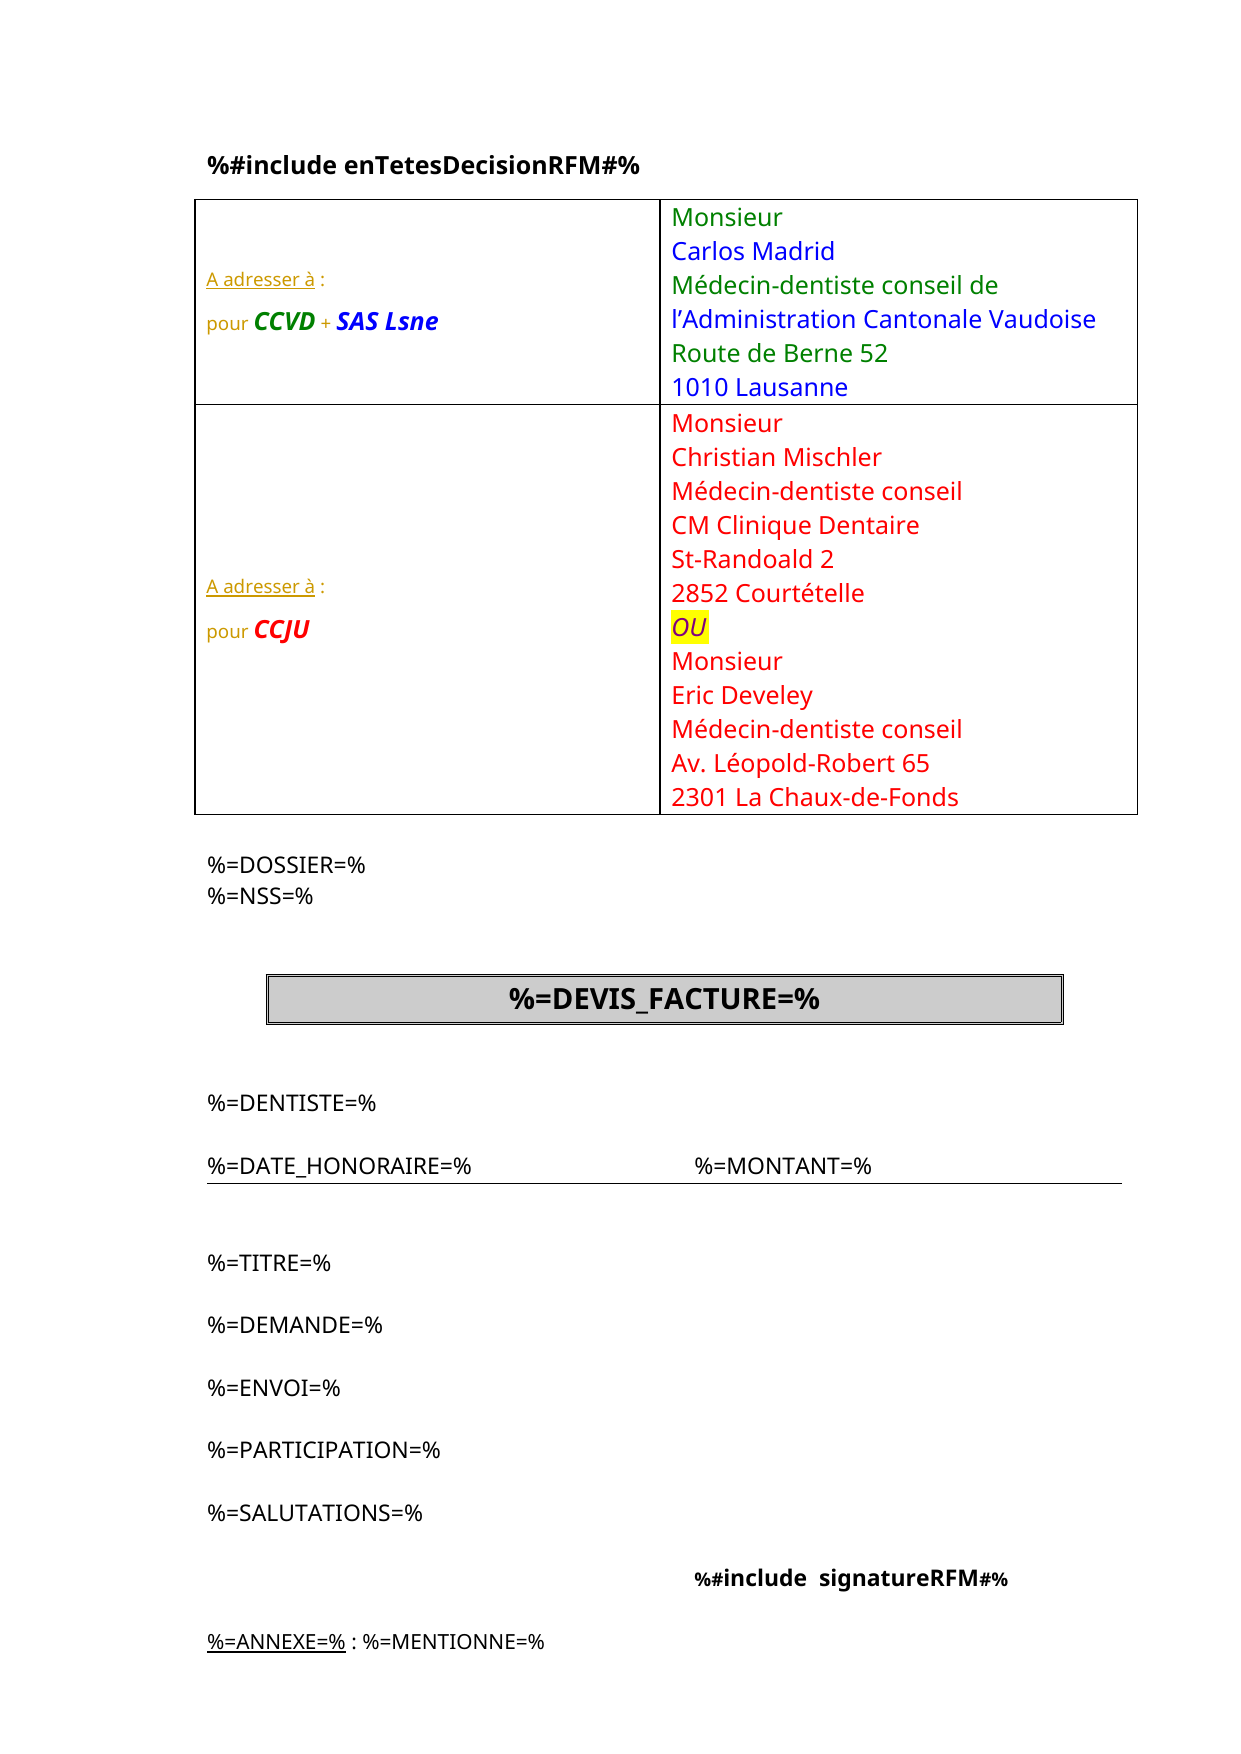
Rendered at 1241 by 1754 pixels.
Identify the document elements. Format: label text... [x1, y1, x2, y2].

text %#include enTetesDecisionRFM#% [207, 148, 1122, 182]
text %=NSS=% [207, 880, 1004, 912]
text %=ENVOI=% [207, 1371, 1122, 1403]
text %=DOSSIER=% [207, 849, 1122, 880]
text %#include signatureRFM#% [207, 1562, 1122, 1593]
text %=DEVIS_FACTURE=% [267, 975, 1063, 1024]
text %=ANNEXE=% : %=MENTIONNE=% [207, 1627, 1004, 1656]
text %=PARTICIPATION=% [207, 1434, 1122, 1465]
table_header A adresser à : pour CCVD + SAS Lsne [196, 200, 659, 404]
table_cell Monsieur Christian Mischler Médecin-dentiste conseil CM Clinique Dentaire St-Randoald 2 2852 Courtételle ou Monsieur Eric Develey Médecin-dentiste conseil Av. Léopold-Robert 65 2301 La Chaux-de-Fonds [661, 405, 1137, 814]
text %=DENTISTE=% [207, 1087, 1122, 1118]
text %=TITRE=% [207, 1246, 1122, 1278]
text %=DEMANDE=% [207, 1309, 1122, 1340]
table_header Monsieur Carlos Madrid Médecin-dentiste conseil de l’Administration Cantonale Vaudoise Route de Berne 52 1010 Lausanne [661, 200, 1137, 404]
text %=DATE_HONORAIRE=% %=MONTANT=% [207, 1149, 1122, 1183]
text %=SALUTATIONS=% [207, 1496, 1122, 1528]
table_cell A adresser à : pour CCJU [196, 405, 659, 814]
